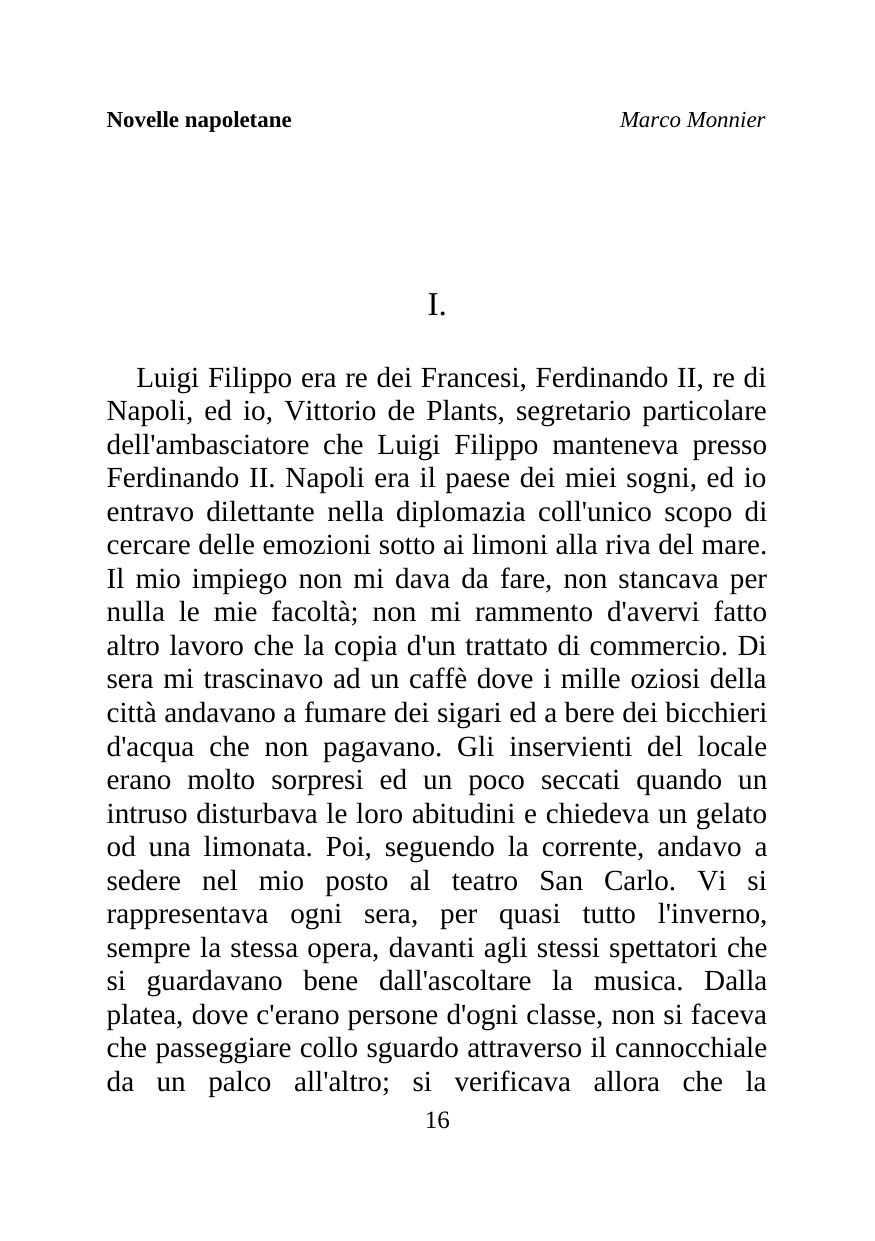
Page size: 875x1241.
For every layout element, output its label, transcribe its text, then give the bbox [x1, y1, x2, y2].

text Luigi Filippo era re dei Francesi, Ferdinando II, re di Napoli, ed io, Vittorio de Plants, segretario particolare dell'ambasciatore che Luigi Filippo manteneva presso Ferdinando II. Napoli era il paese dei miei sogni, ed io entravo dilettante nella diplomazia coll'unico scopo di cercare delle emozioni sotto ai limoni alla riva del mare. Il mio impiego non mi dava da fare, non stancava per nulla le mie facoltà; non mi rammento d'avervi fatto altro lavoro che la copia d'un trattato di commercio. Di sera mi trascinavo ad un caffè dove i mille oziosi della città andavano a fumare dei sigari ed a bere dei bicchieri d'acqua che non pagavano. Gli inservienti del locale erano molto sorpresi ed un poco seccati quando un intruso disturbava le loro abitudini e chiedeva un gelato od una limonata. Poi, seguendo la corrente, andavo a sedere nel mio posto al teatro San Carlo. Vi si rappresentava ogni sera, per quasi tutto l'inverno, sempre la stessa opera, davanti agli stessi spettatori che si guardavano bene dall'ascoltare la musica. Dalla platea, dove c'erano persone d'ogni classe, non si faceva che passeggiare collo sguardo attraverso il cannocchiale da un palco all'altro; si verificava allora che la [106, 360, 768, 1098]
subtitle I. [106, 284, 768, 322]
